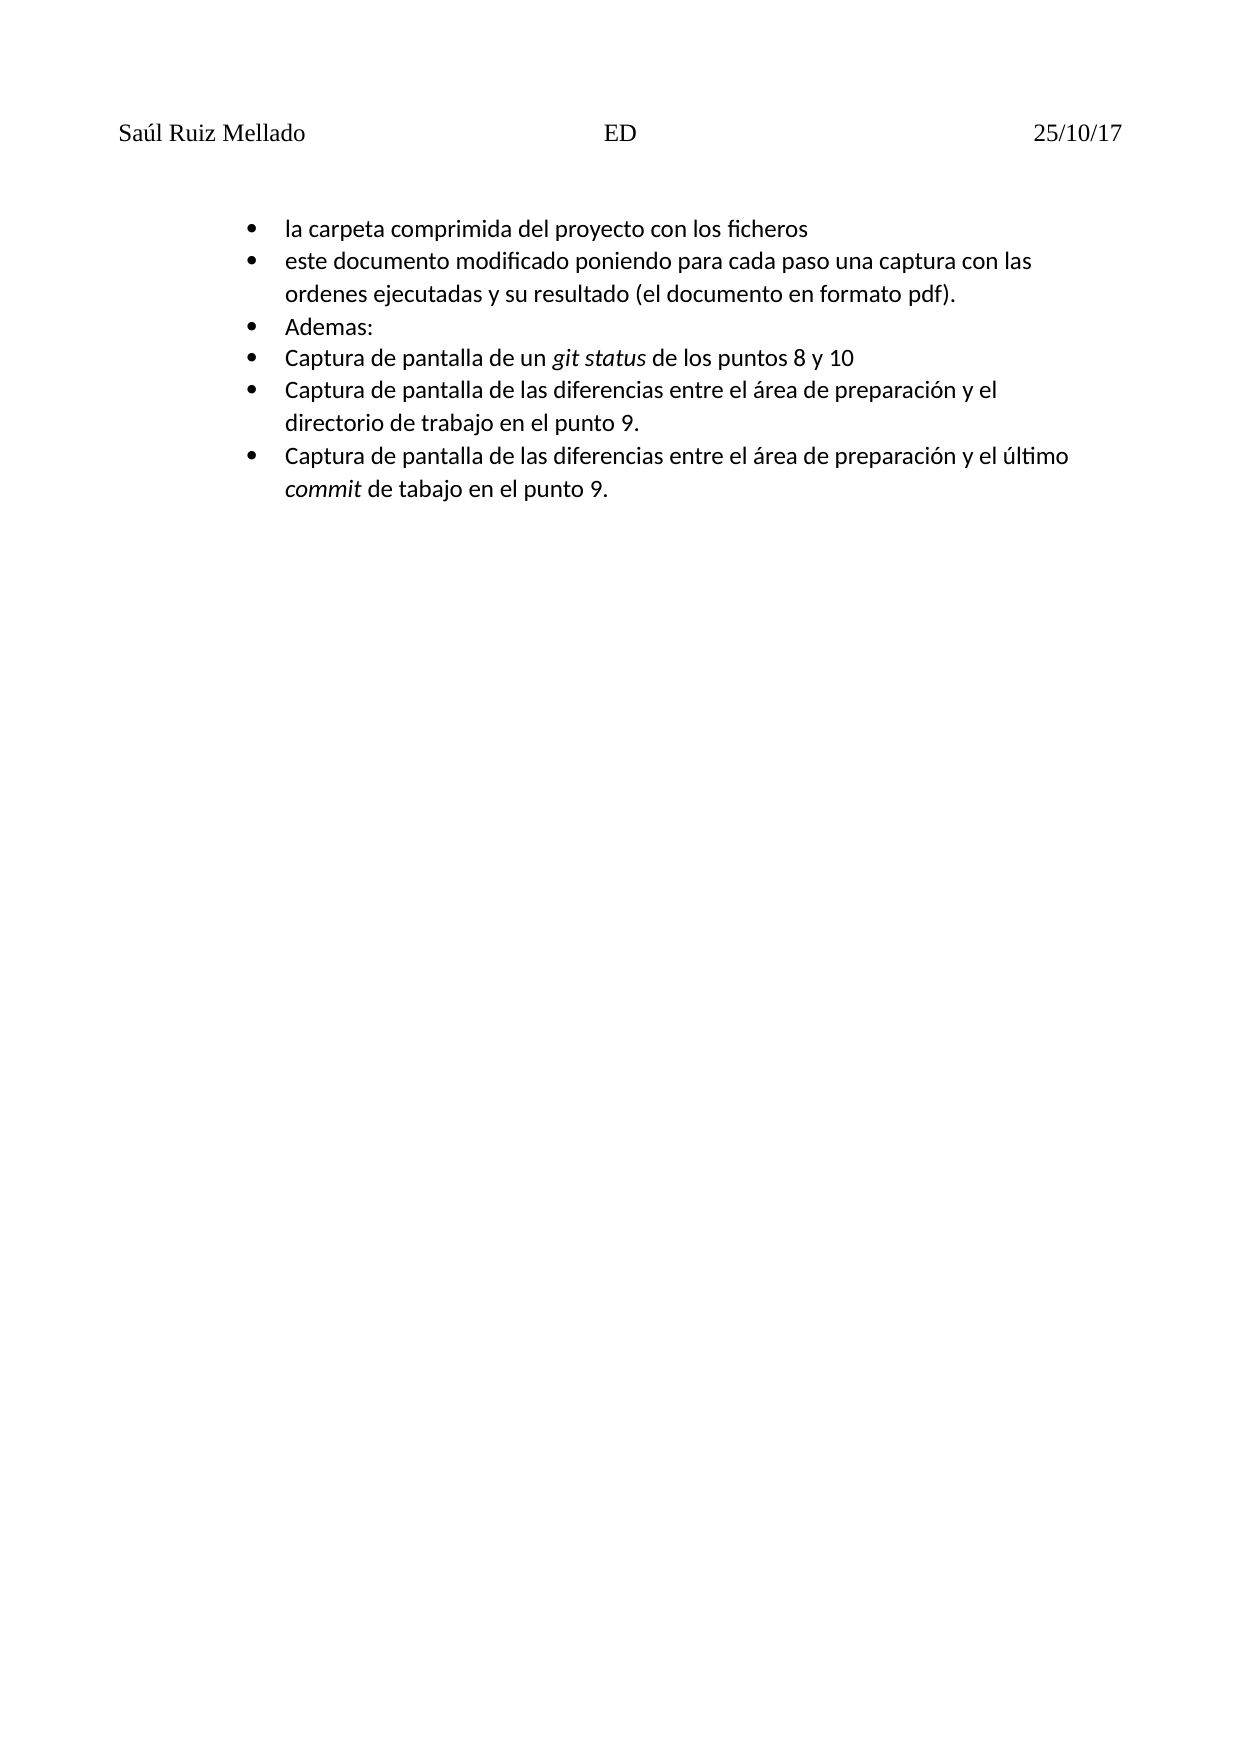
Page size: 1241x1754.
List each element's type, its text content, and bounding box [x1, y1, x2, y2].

list Captura de pantalla de un git status de los puntos 8 y 10 [247, 343, 1122, 373]
list Ademas: [247, 311, 1122, 341]
list este documento modificado poniendo para cada paso una captura con las ordenes ejecutadas y su resultado (el documento en formato pdf). [247, 245, 1089, 309]
list Captura de pantalla de las diferencias entre el área de preparación y el directorio de trabajo en el punto 9. [247, 374, 1089, 438]
list la carpeta comprimida del proyecto con los ficheros [247, 214, 1122, 244]
list Captura de pantalla de las diferencias entre el área de preparación y el último commit de tabajo en el punto 9. [247, 440, 1089, 503]
